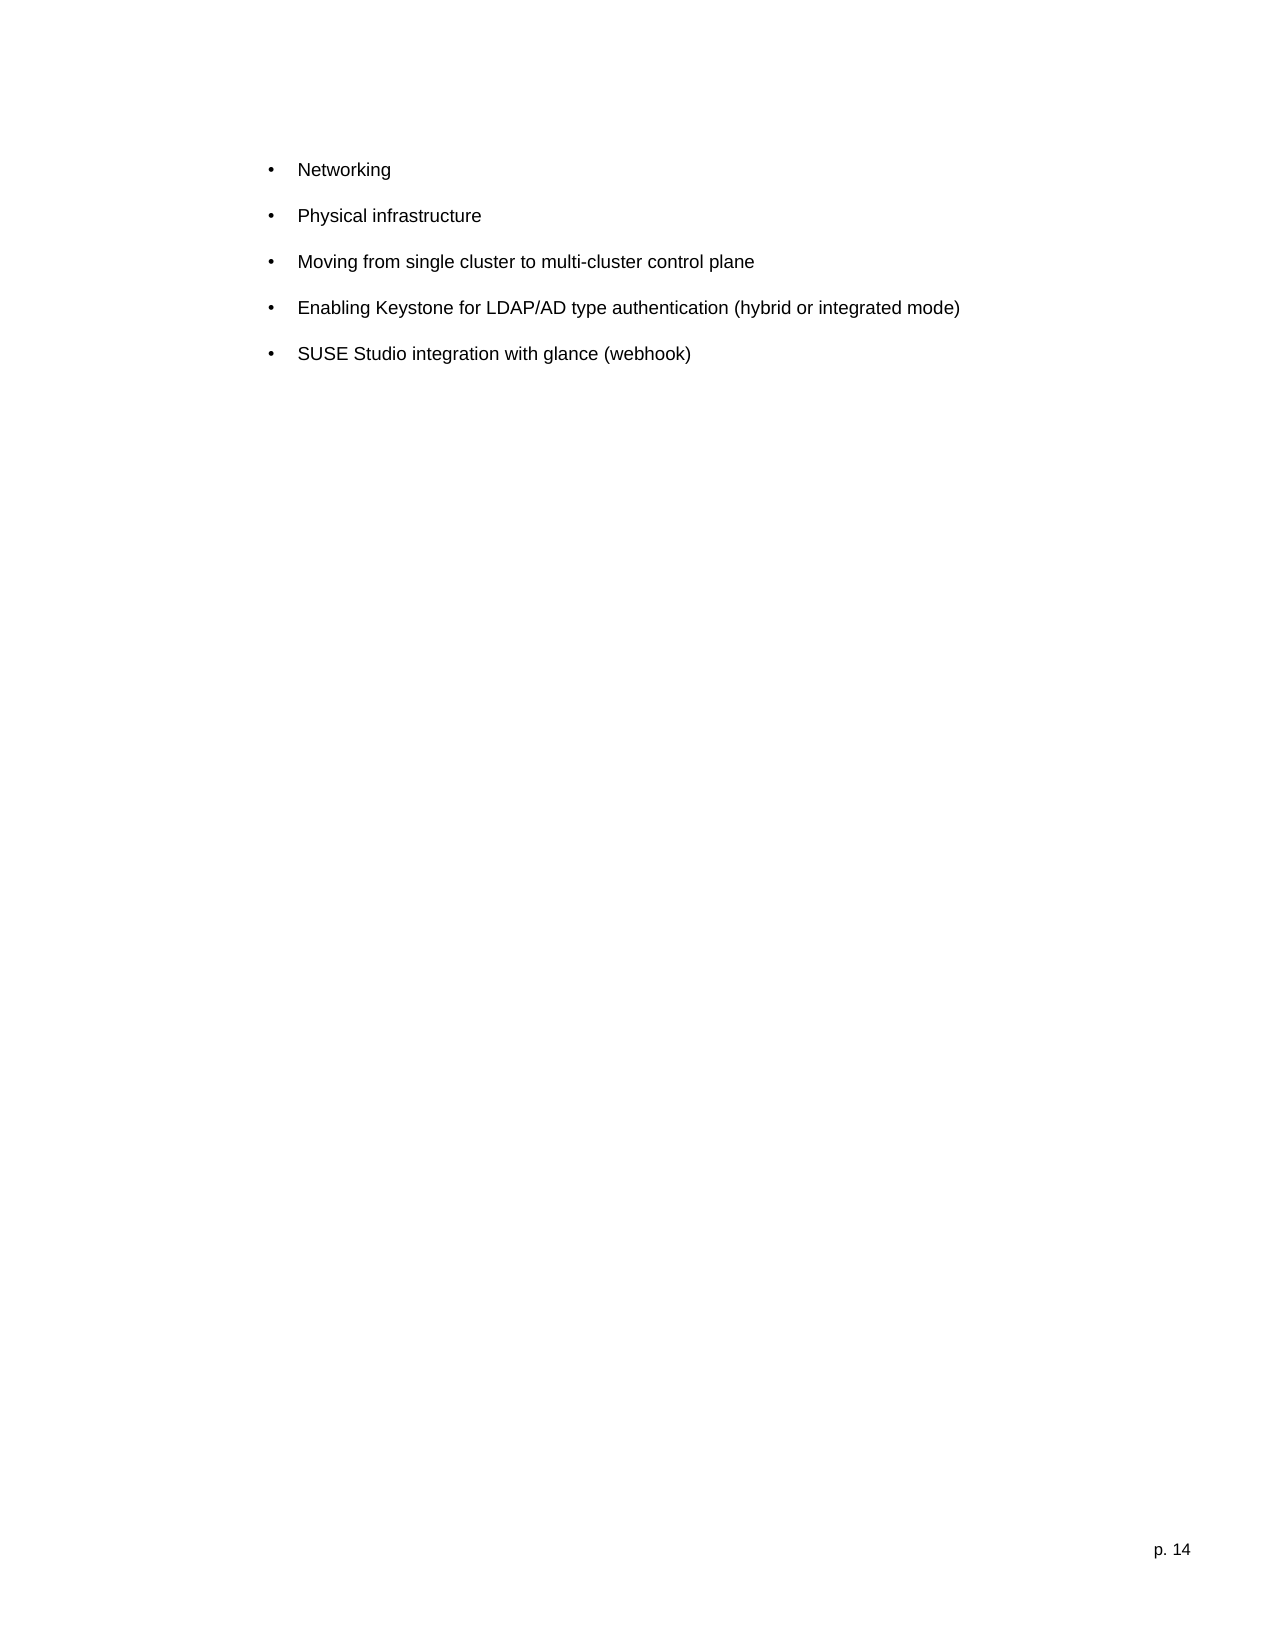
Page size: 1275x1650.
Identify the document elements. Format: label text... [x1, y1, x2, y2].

list Networking [268, 150, 1191, 183]
list SUSE Studio integration with glance (webhook) [268, 333, 1191, 367]
list Physical infrastructure [268, 196, 1191, 229]
list Moving from single cluster to multi-cluster control plane [268, 242, 1191, 275]
list Enabling Keystone for LDAP/AD type authentication (hybrid or integrated mode) [268, 287, 1191, 321]
